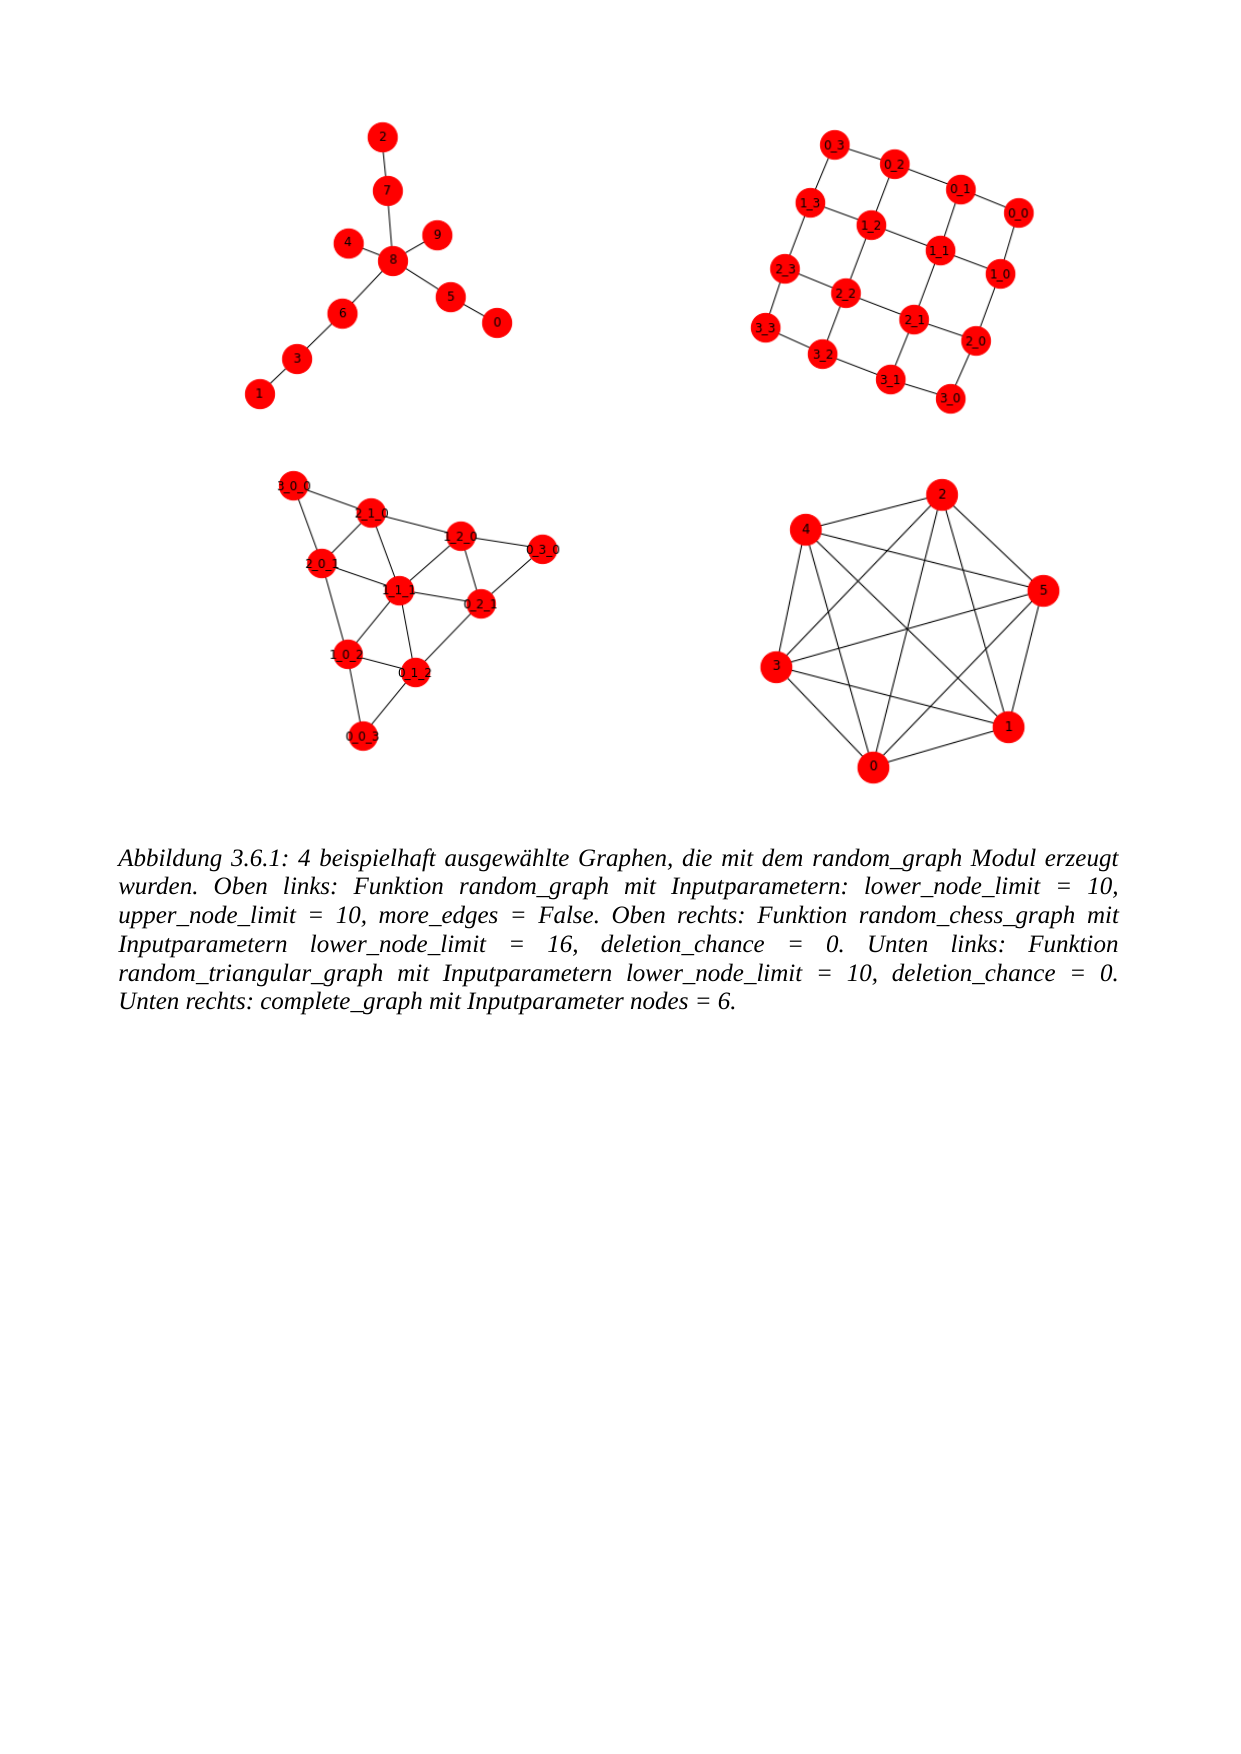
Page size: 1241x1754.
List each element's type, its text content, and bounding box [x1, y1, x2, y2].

picture [109, 110, 608, 439]
picture [155, 458, 1152, 814]
text Abbildung 3.6.1: 4 beispielhaft ausgewählte Graphen, die mit dem random_graph Modul erzeugt wurden. Oben links: Funktion random_graph mit Inputparametern: lower_node_limit = 10, upper_node_limit = 10, more_edges = False. Oben rechts: Funktion random_chess_graph mit Inputparametern lower_node_limit = 16, deletion_chance = 0. Unten links: Funktion random_triangular_graph mit Inputparametern lower_node_limit = 10, deletion_chance = 0. Unten rechts: complete_graph mit Inputparameter nodes = 6. [118, 843, 1122, 1015]
picture [633, 118, 1118, 442]
